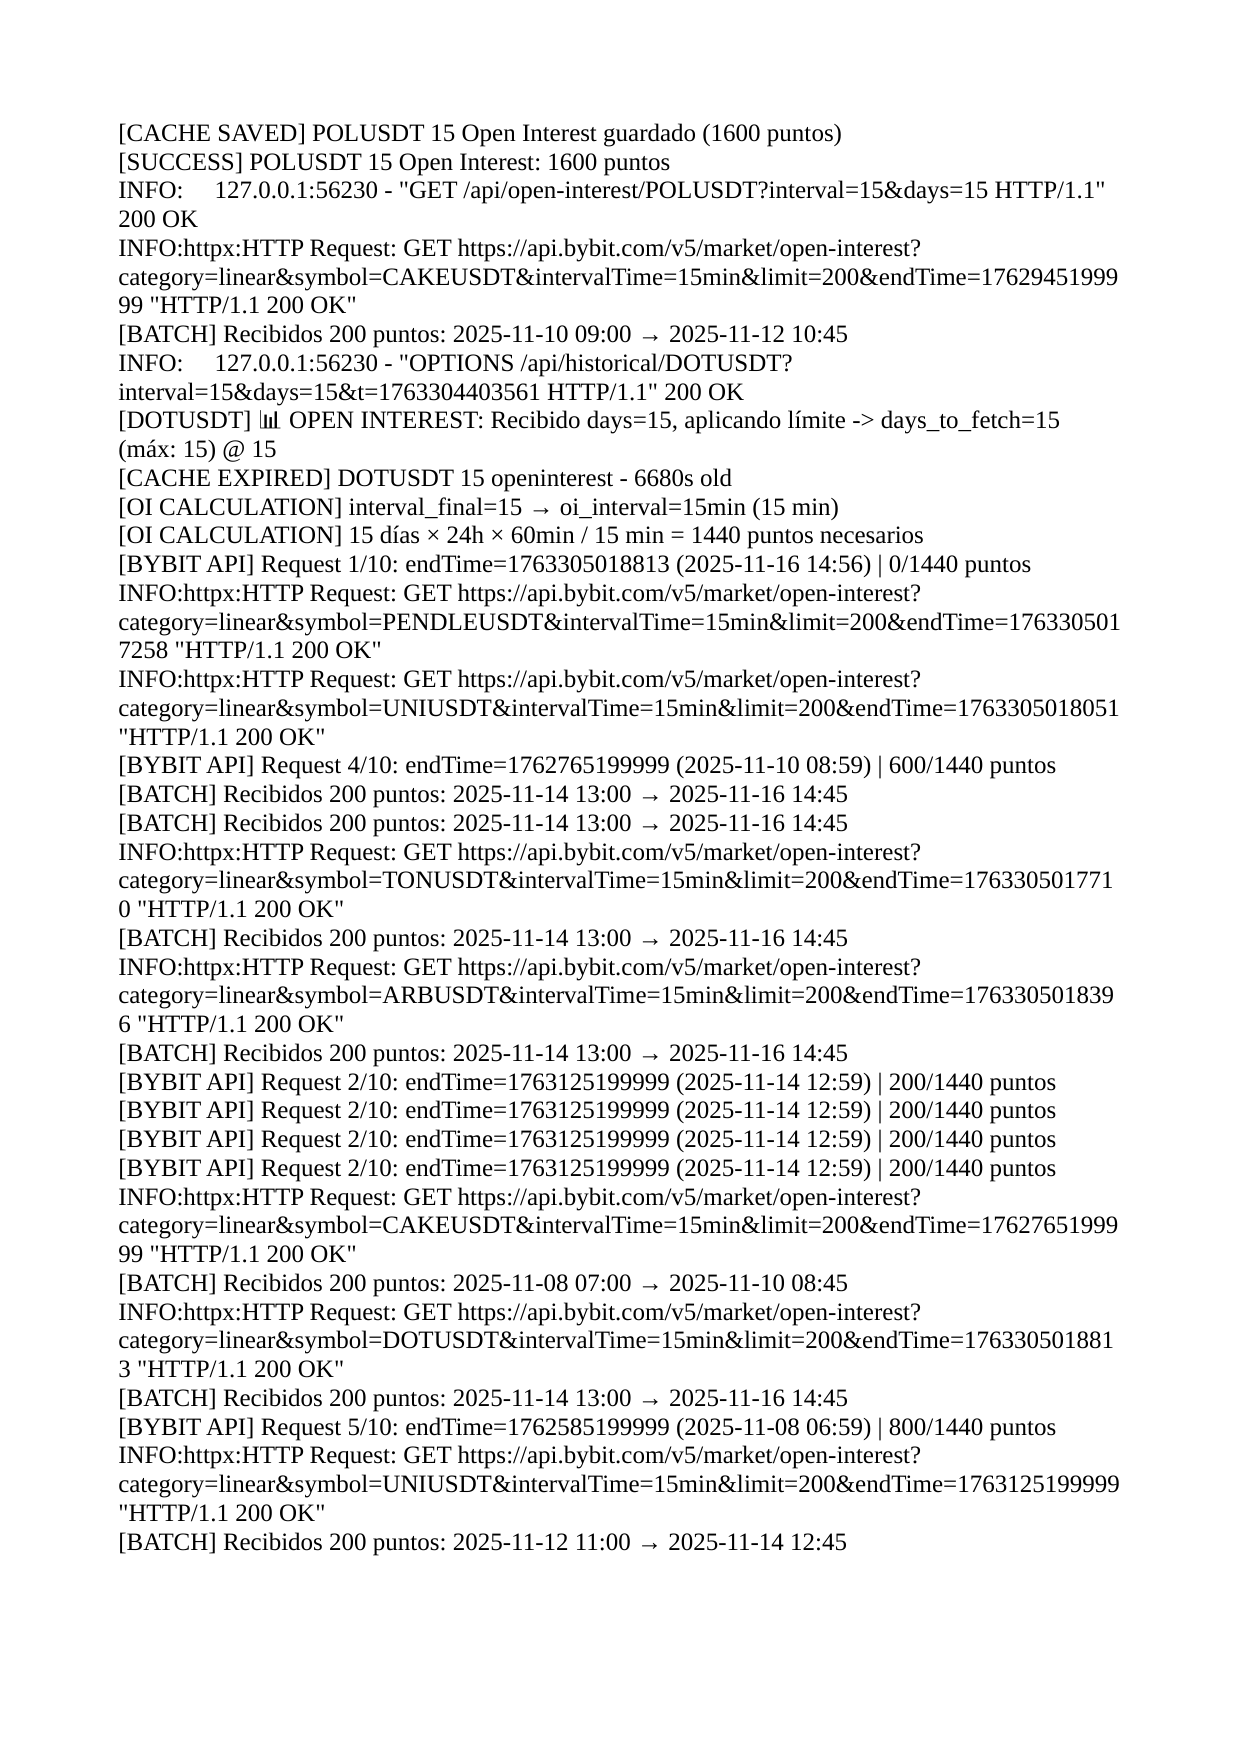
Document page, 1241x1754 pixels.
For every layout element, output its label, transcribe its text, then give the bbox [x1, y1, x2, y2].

text [BYBIT API] Request 4/10: endTime=1762765199999 (2025-11-10 08:59) | 600/1440 puntos [118, 751, 1122, 779]
text [BYBIT API] Request 2/10: endTime=1763125199999 (2025-11-14 12:59) | 200/1440 puntos [118, 1153, 1122, 1182]
text INFO:httpx:HTTP Request: GET https://api.bybit.com/v5/market/open-interest?category=linear&symbol=DOTUSDT&intervalTime=15min&limit=200&endTime=1763305018813 "HTTP/1.1 200 OK" [118, 1297, 1122, 1383]
text [BATCH] Recibidos 200 puntos: 2025-11-14 13:00 → 2025-11-16 14:45 [118, 808, 1122, 837]
text [BATCH] Recibidos 200 puntos: 2025-11-12 11:00 → 2025-11-14 12:45 [118, 1527, 1122, 1556]
text [BYBIT API] Request 2/10: endTime=1763125199999 (2025-11-14 12:59) | 200/1440 puntos [118, 1124, 1122, 1153]
text [BATCH] Recibidos 200 puntos: 2025-11-10 09:00 → 2025-11-12 10:45 [118, 319, 1122, 348]
text [BATCH] Recibidos 200 puntos: 2025-11-14 13:00 → 2025-11-16 14:45 [118, 923, 1122, 952]
text [BATCH] Recibidos 200 puntos: 2025-11-14 13:00 → 2025-11-16 14:45 [118, 1383, 1122, 1412]
text INFO:httpx:HTTP Request: GET https://api.bybit.com/v5/market/open-interest?category=linear&symbol=ARBUSDT&intervalTime=15min&limit=200&endTime=1763305018396 "HTTP/1.1 200 OK" [118, 952, 1122, 1038]
text [BYBIT API] Request 2/10: endTime=1763125199999 (2025-11-14 12:59) | 200/1440 puntos [118, 1067, 1122, 1096]
text INFO:httpx:HTTP Request: GET https://api.bybit.com/v5/market/open-interest?category=linear&symbol=PENDLEUSDT&intervalTime=15min&limit=200&endTime=1763305017258 "HTTP/1.1 200 OK" [118, 578, 1122, 664]
text [DOTUSDT] 📊 OPEN INTEREST: Recibido days=15, aplicando límite -> days_to_fetch=15 (máx: 15) @ 15 [118, 406, 1122, 463]
text [BYBIT API] Request 1/10: endTime=1763305018813 (2025-11-16 14:56) | 0/1440 puntos [118, 549, 1122, 578]
text INFO:httpx:HTTP Request: GET https://api.bybit.com/v5/market/open-interest?category=linear&symbol=UNIUSDT&intervalTime=15min&limit=200&endTime=1763125199999 "HTTP/1.1 200 OK" [118, 1441, 1122, 1527]
text [BATCH] Recibidos 200 puntos: 2025-11-08 07:00 → 2025-11-10 08:45 [118, 1268, 1122, 1297]
text [BYBIT API] Request 5/10: endTime=1762585199999 (2025-11-08 06:59) | 800/1440 puntos [118, 1412, 1122, 1441]
text INFO: 127.0.0.1:56230 - "OPTIONS /api/historical/DOTUSDT?interval=15&days=15&t=1763304403561 HTTP/1.1" 200 OK [118, 348, 1122, 406]
text INFO:httpx:HTTP Request: GET https://api.bybit.com/v5/market/open-interest?category=linear&symbol=TONUSDT&intervalTime=15min&limit=200&endTime=1763305017710 "HTTP/1.1 200 OK" [118, 837, 1122, 923]
text INFO:httpx:HTTP Request: GET https://api.bybit.com/v5/market/open-interest?category=linear&symbol=CAKEUSDT&intervalTime=15min&limit=200&endTime=1762765199999 "HTTP/1.1 200 OK" [118, 1182, 1122, 1268]
text [SUCCESS] POLUSDT 15 Open Interest: 1600 puntos [118, 147, 1122, 176]
text INFO: 127.0.0.1:56230 - "GET /api/open-interest/POLUSDT?interval=15&days=15 HTTP/1.1" 200 OK [118, 176, 1122, 233]
text [CACHE EXPIRED] DOTUSDT 15 openinterest - 6680s old [118, 463, 1122, 492]
text INFO:httpx:HTTP Request: GET https://api.bybit.com/v5/market/open-interest?category=linear&symbol=UNIUSDT&intervalTime=15min&limit=200&endTime=1763305018051 "HTTP/1.1 200 OK" [118, 664, 1122, 751]
text [OI CALCULATION] 15 días × 24h × 60min / 15 min = 1440 puntos necesarios [118, 521, 1122, 549]
text [BYBIT API] Request 2/10: endTime=1763125199999 (2025-11-14 12:59) | 200/1440 puntos [118, 1096, 1122, 1124]
text [BATCH] Recibidos 200 puntos: 2025-11-14 13:00 → 2025-11-16 14:45 [118, 1038, 1122, 1067]
text [CACHE SAVED] POLUSDT 15 Open Interest guardado (1600 puntos) [118, 118, 1122, 147]
text [BATCH] Recibidos 200 puntos: 2025-11-14 13:00 → 2025-11-16 14:45 [118, 779, 1122, 808]
text INFO:httpx:HTTP Request: GET https://api.bybit.com/v5/market/open-interest?category=linear&symbol=CAKEUSDT&intervalTime=15min&limit=200&endTime=1762945199999 "HTTP/1.1 200 OK" [118, 233, 1122, 319]
text [OI CALCULATION] interval_final=15 → oi_interval=15min (15 min) [118, 492, 1122, 521]
